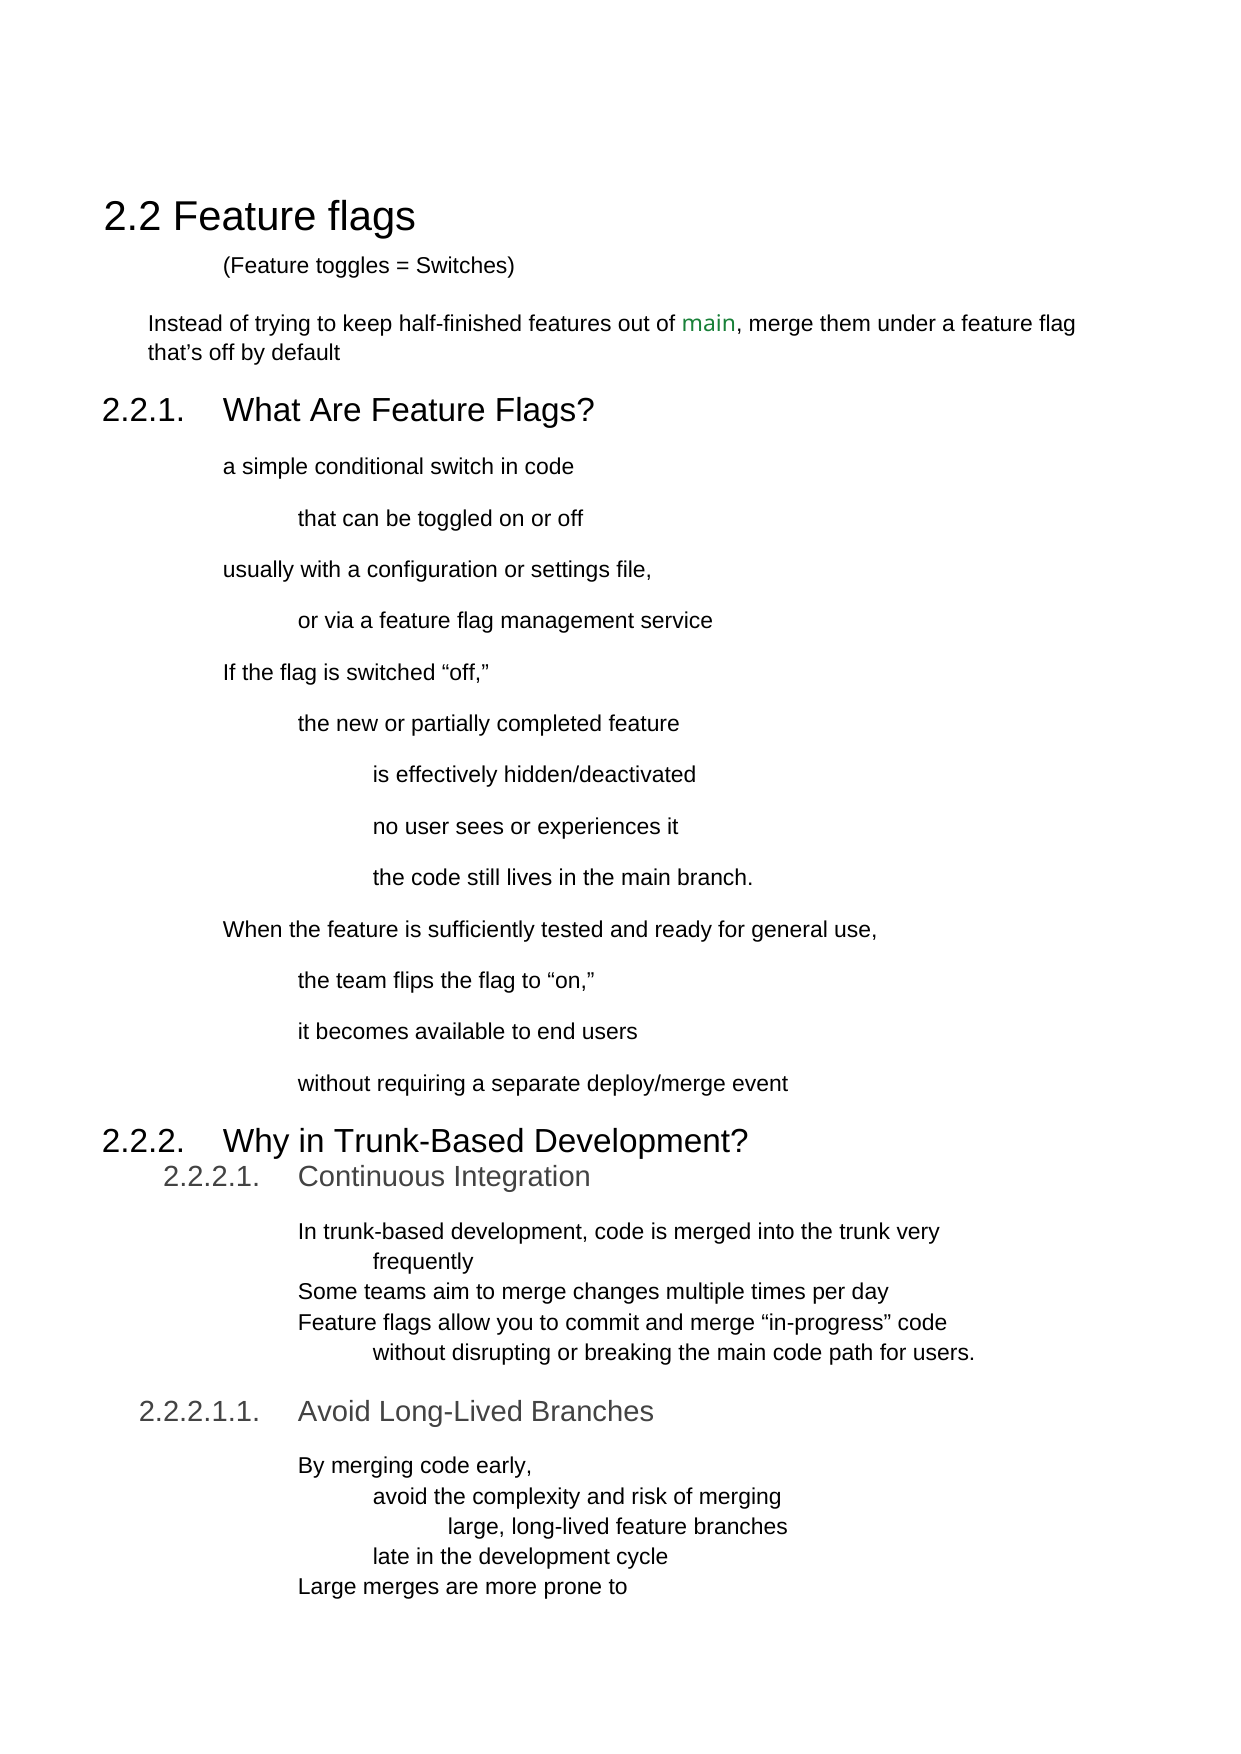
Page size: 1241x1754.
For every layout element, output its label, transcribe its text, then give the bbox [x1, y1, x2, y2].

text late in the development cycle [298, 1543, 1090, 1569]
text a simple conditional switch in code [148, 453, 1090, 480]
text without requiring a separate deploy/merge event [298, 1069, 1090, 1096]
text Some teams aim to merge changes multiple times per day [298, 1278, 1090, 1305]
subtitle Why in Trunk-Based Development? [185, 1121, 1090, 1159]
text When the feature is sufficiently tested and ready for general use, [223, 916, 1090, 942]
text Instead of trying to keep half-finished features out of main, merge them under a feature flag that’s off by default [148, 307, 1090, 365]
text without disrupting or breaking the main code path for users. [373, 1339, 1090, 1365]
text large, long-lived feature branches [373, 1513, 1090, 1539]
text the team flips the flag to “on,” [298, 967, 1090, 993]
text (Feature toggles = Switches) [223, 252, 1090, 278]
text or via a feature flag management service [298, 607, 1090, 634]
text is effectively hidden/deactivated [373, 761, 1090, 788]
text the code still lives in the main branch. [373, 864, 1090, 891]
text By merging code early, [298, 1452, 1090, 1479]
text If the flag is switched “off,” [223, 659, 1090, 685]
text In trunk-based development, code is merged into the trunk very [298, 1218, 1090, 1244]
text avoid the complexity and risk of merging [373, 1483, 1090, 1509]
subtitle Avoid Long-Lived Branches [260, 1394, 1090, 1427]
text that can be toggled on or off [298, 505, 1090, 531]
text Feature flags allow you to commit and merge “in-progress” code [298, 1308, 1090, 1335]
text the new or partially completed feature [298, 710, 1090, 736]
text no user sees or experiences it [373, 813, 1090, 839]
text Large merges are more prone to [298, 1573, 1090, 1600]
subtitle 2.2 Feature flags [103, 192, 1090, 239]
text it becomes available to end users [298, 1018, 1090, 1044]
subtitle What Are Feature Flags? [185, 390, 1090, 428]
subtitle Continuous Integration [260, 1159, 1090, 1193]
text frequently [373, 1248, 1090, 1274]
text usually with a configuration or settings file, [223, 556, 1090, 582]
